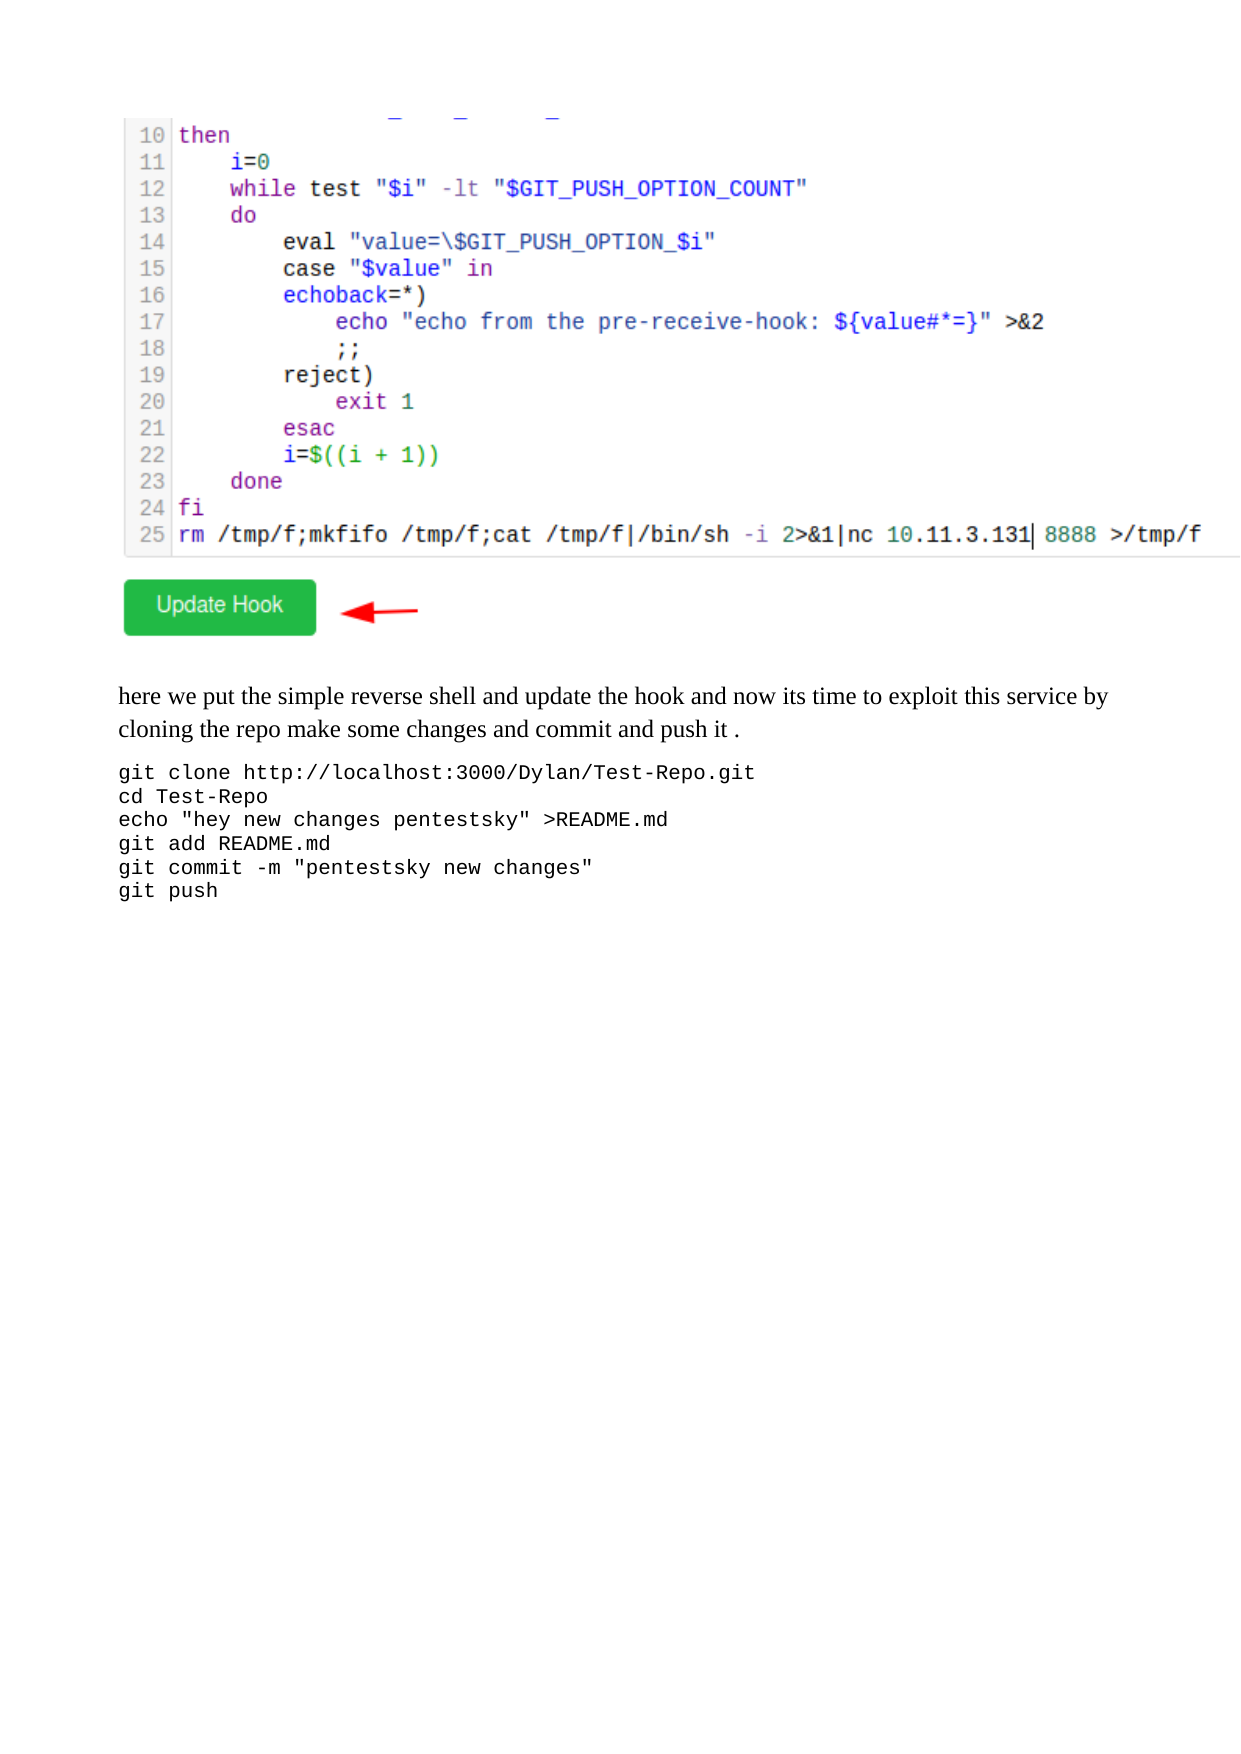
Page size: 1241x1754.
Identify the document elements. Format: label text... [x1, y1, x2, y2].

picture [118, 118, 1241, 658]
text git commit -m "pentestsky new changes" [118, 857, 1122, 880]
text git clone http://localhost:3000/Dylan/Test-Repo.git [118, 762, 1122, 786]
text cd Test-Repo [118, 786, 1122, 809]
text git add README.md [118, 833, 1122, 857]
text echo "hey new changes pentestsky" >README.md [118, 809, 1122, 833]
text git push [118, 880, 1122, 904]
text here we put the simple reverse shell and update the hook and now its time to exploit this service by cloning the repo make some changes and commit and push it . [118, 681, 1122, 743]
